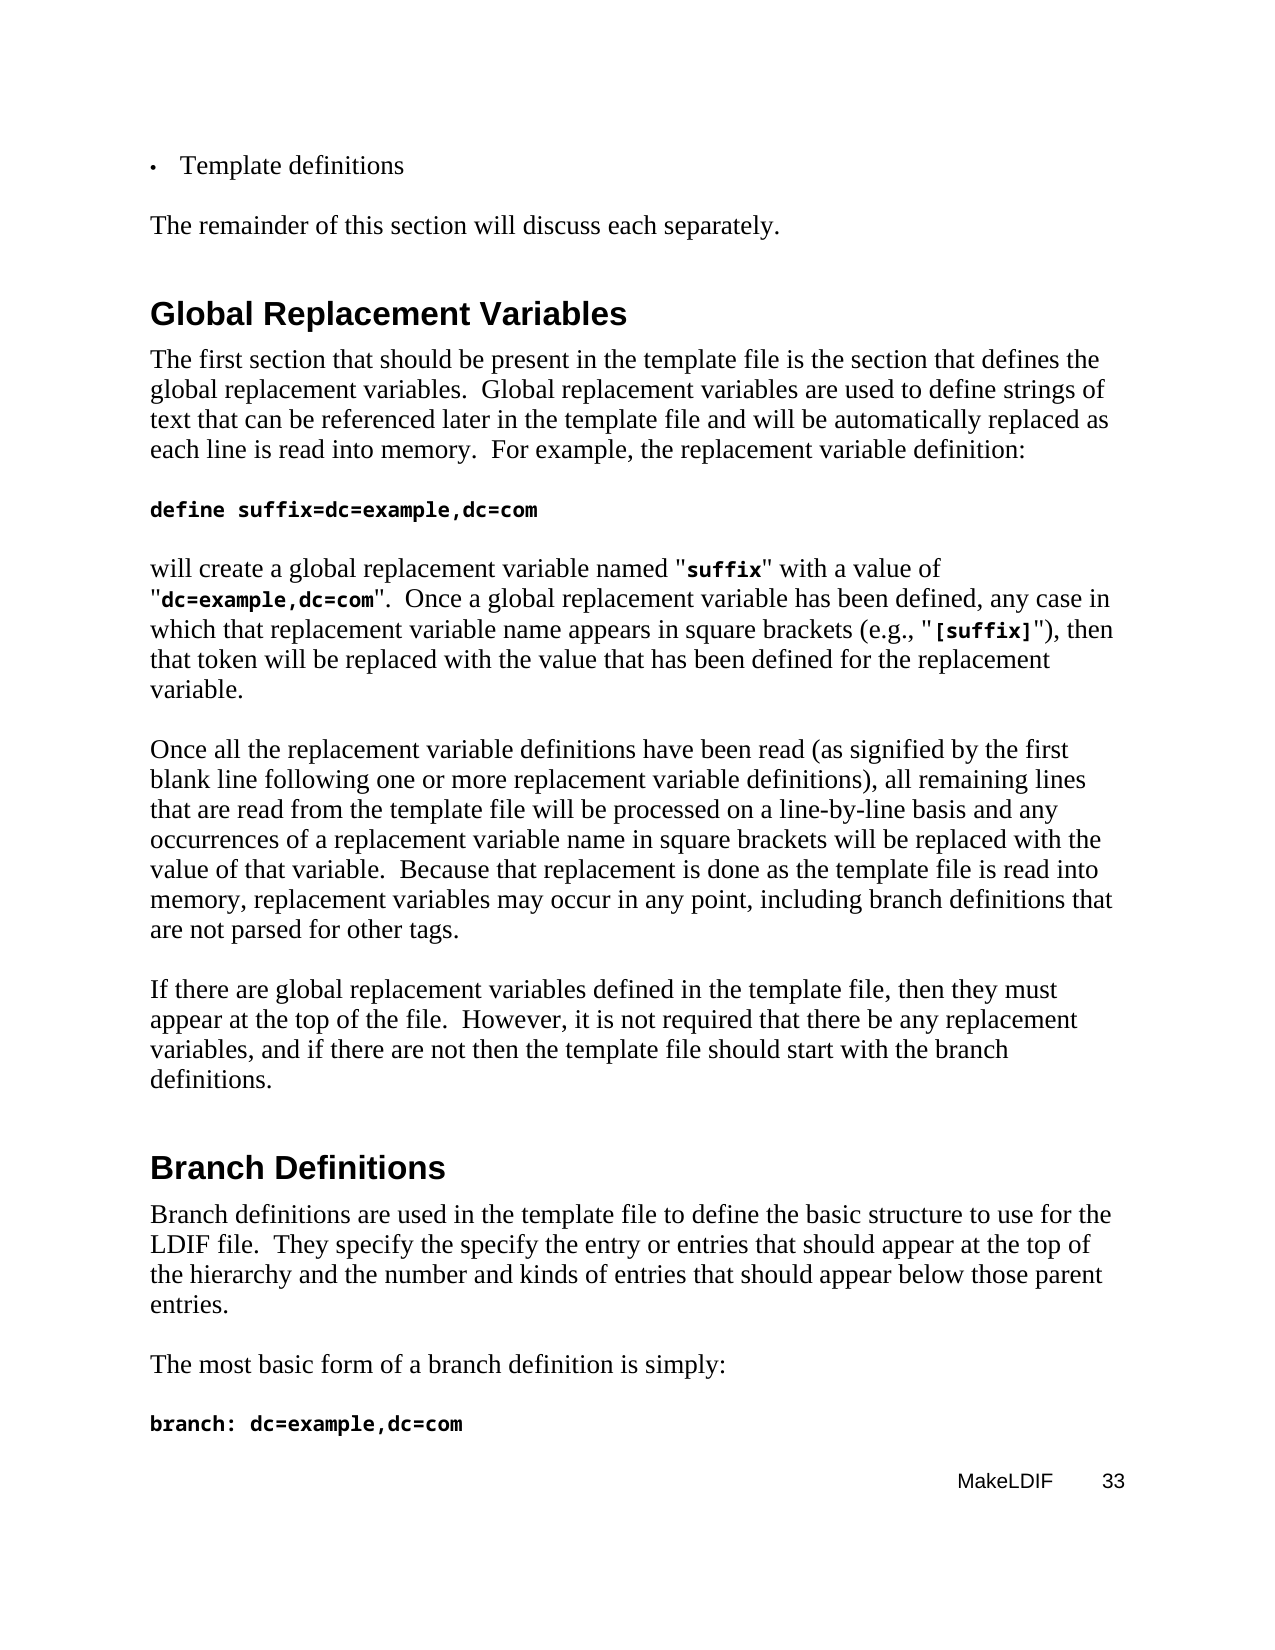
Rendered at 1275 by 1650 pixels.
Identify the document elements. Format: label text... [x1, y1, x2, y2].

text The first section that should be present in the template file is the section that defines the global replacement variables. Global replacement variables are used to define strings of text that can be referenced later in the template file and will be automatically replaced as each line is read into memory. For example, the replacement variable definition: [150, 345, 1125, 465]
subtitle Global Replacement Variables [150, 295, 1125, 332]
text branch: dc=example,dc=com [150, 1409, 1125, 1437]
text Once all the replacement variable definitions have been read (as signified by the first blank line following one or more replacement variable definitions), all remaining lines that are read from the template file will be processed on a line-by-line basis and any occurrences of a replacement variable name in square brackets will be replaced with the value of that variable. Because that replacement is done as the template file is read into memory, replacement variables may occur in any point, including branch definitions that are not parsed for other tags. [150, 734, 1125, 944]
subtitle Branch Definitions [150, 1149, 1125, 1186]
text The most basic form of a branch definition is simply: [150, 1349, 1125, 1379]
text Branch definitions are used in the template file to define the basic structure to use for the LDIF file. They specify the specify the entry or entries that should appear at the top of the hierarchy and the number and kinds of entries that should appear below those parent entries. [150, 1199, 1125, 1319]
text The remainder of this section will discuss each separately. [150, 210, 1125, 240]
text will create a global replacement variable named "suffix" with a value of "dc=example,dc=com". Once a global replacement variable has been defined, any case in which that replacement variable name appears in square brackets (e.g., "[suffix]"), then that token will be replaced with the value that has been defined for the replacement variable. [150, 553, 1125, 704]
list Template definitions [150, 150, 1125, 180]
text define suffix=dc=example,dc=com [150, 495, 1125, 523]
text If there are global replacement variables defined in the template file, then they must appear at the top of the file. However, it is not required that there be any replacement variables, and if there are not then the template file should start with the branch definitions. [150, 974, 1125, 1094]
